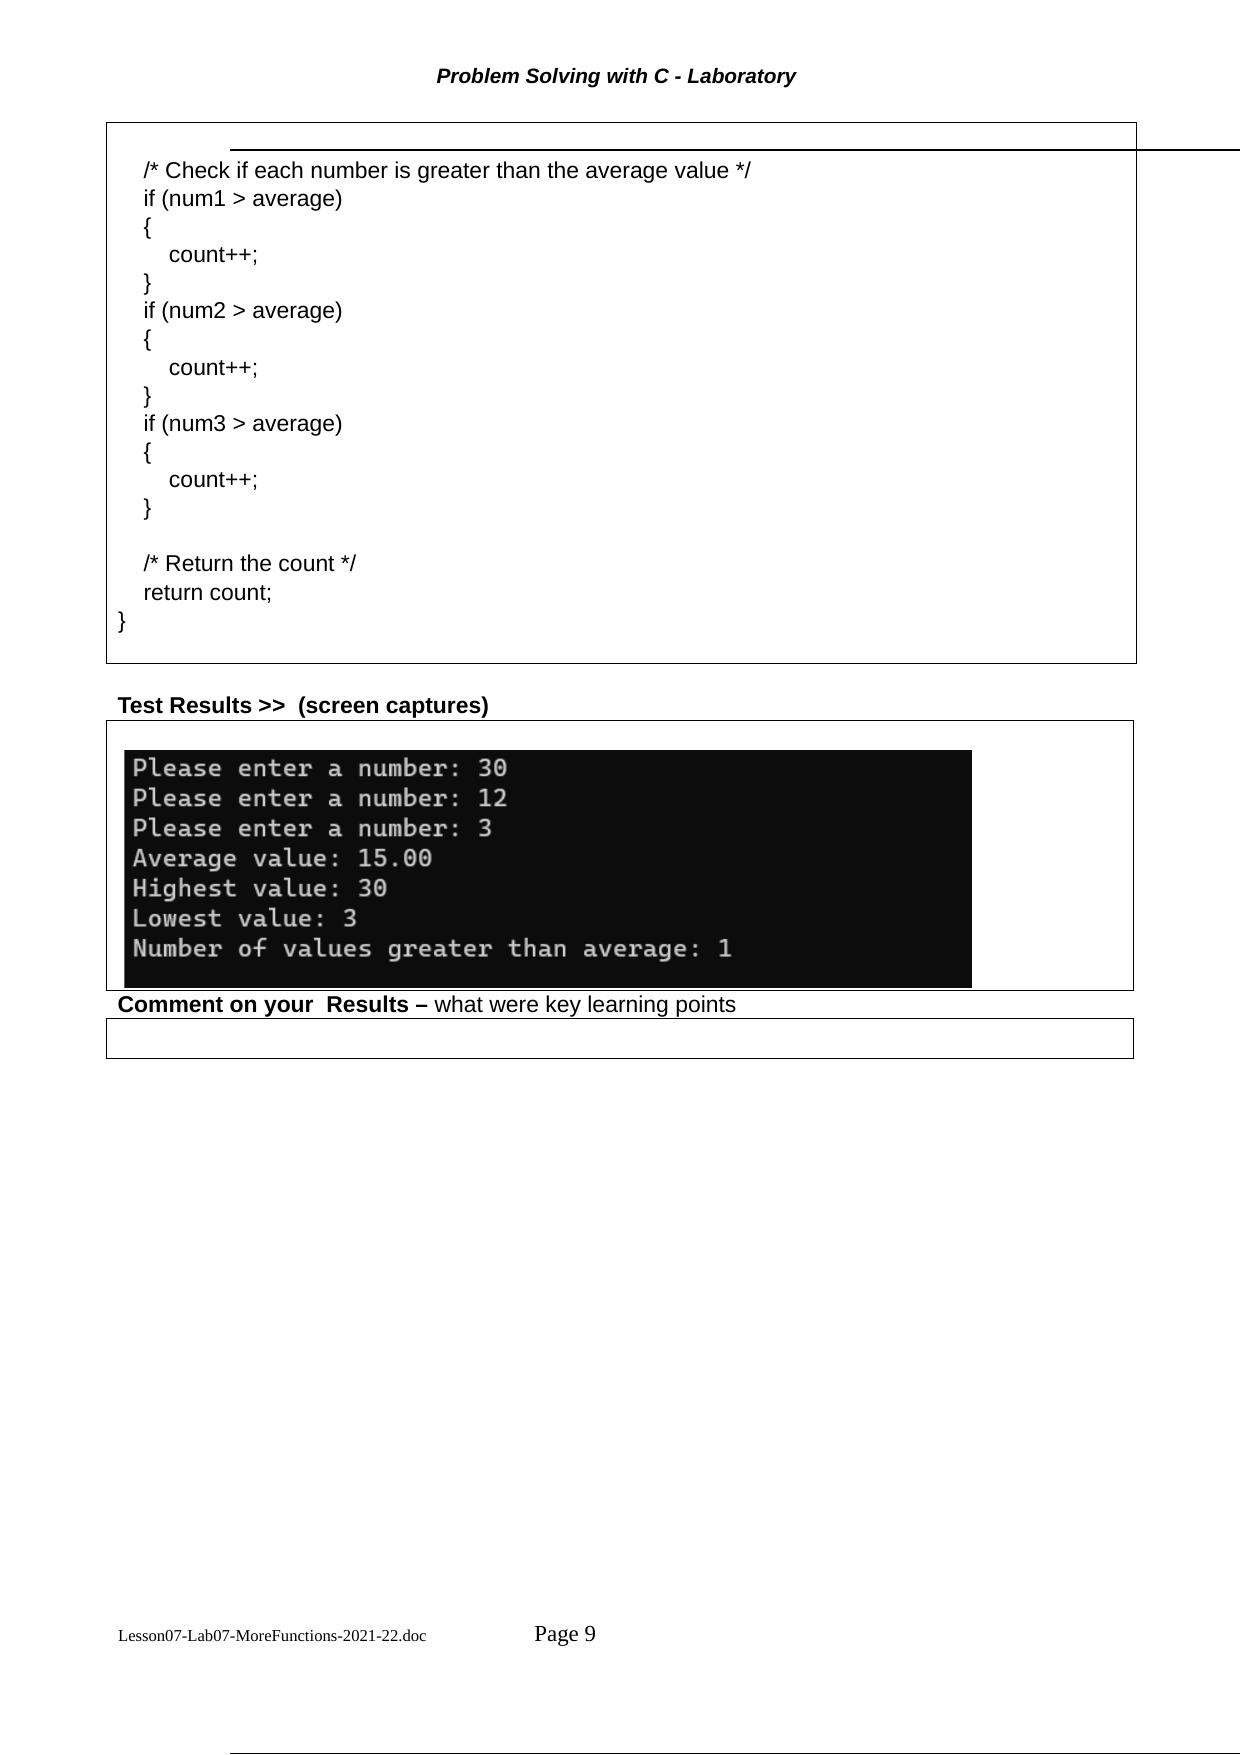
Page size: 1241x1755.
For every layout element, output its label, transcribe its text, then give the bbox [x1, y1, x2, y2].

table_header [107, 1019, 1133, 1058]
text Comment on your Results – what were key learning points [117, 991, 1114, 1017]
table_header [107, 721, 1133, 989]
table_header /* Check if each number is greater than the average value */ if (num1 > average) { count++; } if (num2 > average) { count++; } if (num3 > average) { count++; } /* Return the count */ return count; } [107, 123, 1136, 663]
subtitle Test Results >> (screen captures) [117, 692, 1114, 718]
